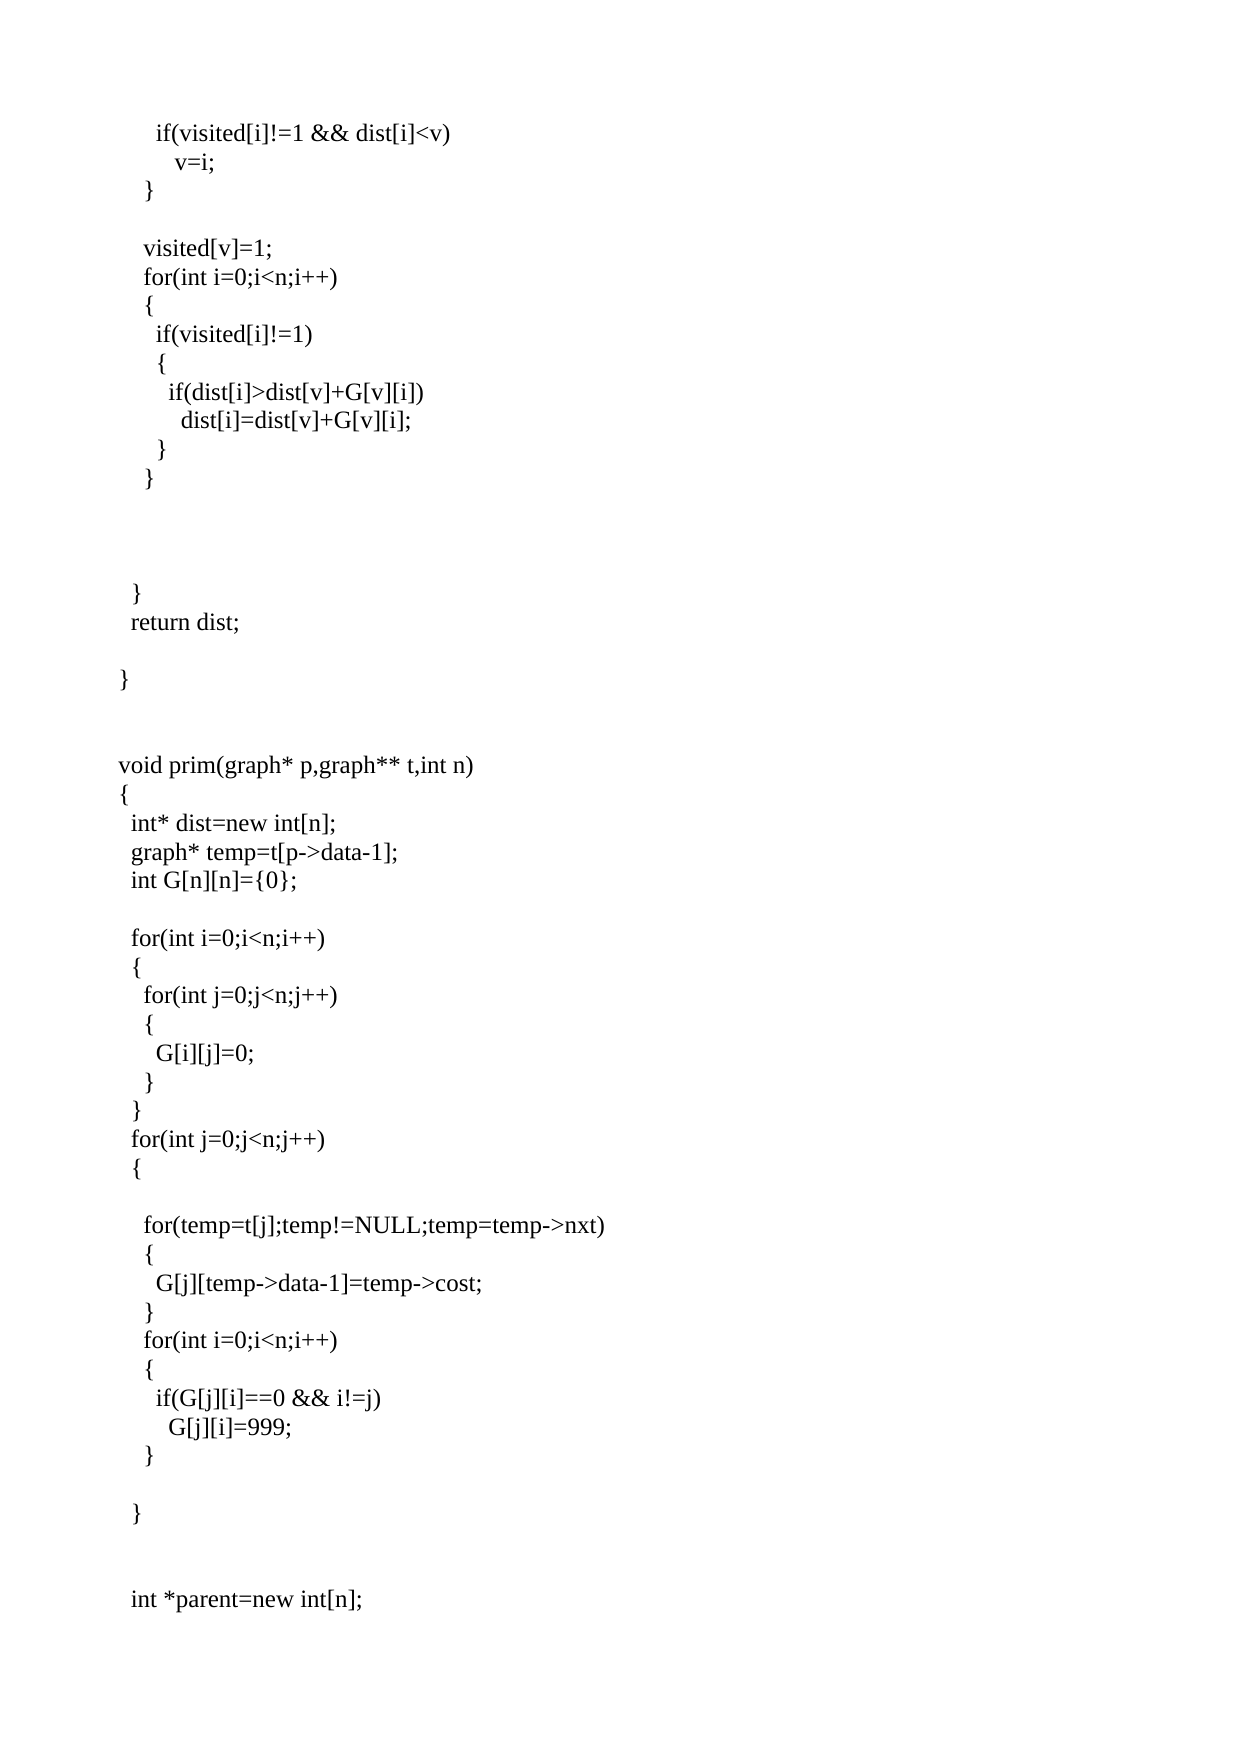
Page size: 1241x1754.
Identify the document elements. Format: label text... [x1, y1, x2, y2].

text } [118, 434, 1122, 463]
text } [118, 664, 1122, 693]
text { [118, 1009, 1122, 1038]
text } [118, 1067, 1122, 1096]
text for(int i=0;i<n;i++) [118, 923, 1122, 952]
text if(G[j][i]==0 && i!=j) [118, 1383, 1122, 1412]
text { [118, 779, 1122, 808]
text } [118, 578, 1122, 607]
text v=i; [118, 147, 1122, 176]
text if(dist[i]>dist[v]+G[v][i]) [118, 377, 1122, 406]
text dist[i]=dist[v]+G[v][i]; [118, 406, 1122, 434]
text { [118, 1153, 1122, 1182]
text { [118, 348, 1122, 377]
text } [118, 1297, 1122, 1326]
text for(int i=0;i<n;i++) [118, 262, 1122, 291]
text for(temp=t[j];temp!=NULL;temp=temp->nxt) [118, 1211, 1122, 1239]
text { [118, 952, 1122, 981]
text visited[v]=1; [118, 233, 1122, 262]
text for(int i=0;i<n;i++) [118, 1326, 1122, 1354]
text if(visited[i]!=1) [118, 319, 1122, 348]
text for(int j=0;j<n;j++) [118, 1124, 1122, 1153]
text { [118, 291, 1122, 319]
text } [118, 463, 1122, 492]
text for(int j=0;j<n;j++) [118, 981, 1122, 1009]
text int *parent=new int[n]; [118, 1584, 1122, 1613]
text G[i][j]=0; [118, 1038, 1122, 1067]
text int G[n][n]={0}; [118, 866, 1122, 894]
text void prim(graph* p,graph** t,int n) [118, 751, 1122, 779]
text G[j][i]=999; [118, 1412, 1122, 1441]
text G[j][temp->data-1]=temp->cost; [118, 1268, 1122, 1297]
text { [118, 1239, 1122, 1268]
text return dist; [118, 607, 1122, 636]
text } [118, 176, 1122, 204]
text } [118, 1441, 1122, 1469]
text { [118, 1354, 1122, 1383]
text int* dist=new int[n]; [118, 808, 1122, 837]
text } [118, 1498, 1122, 1527]
text if(visited[i]!=1 && dist[i]<v) [118, 118, 1122, 147]
text graph* temp=t[p->data-1]; [118, 837, 1122, 866]
text } [118, 1096, 1122, 1124]
